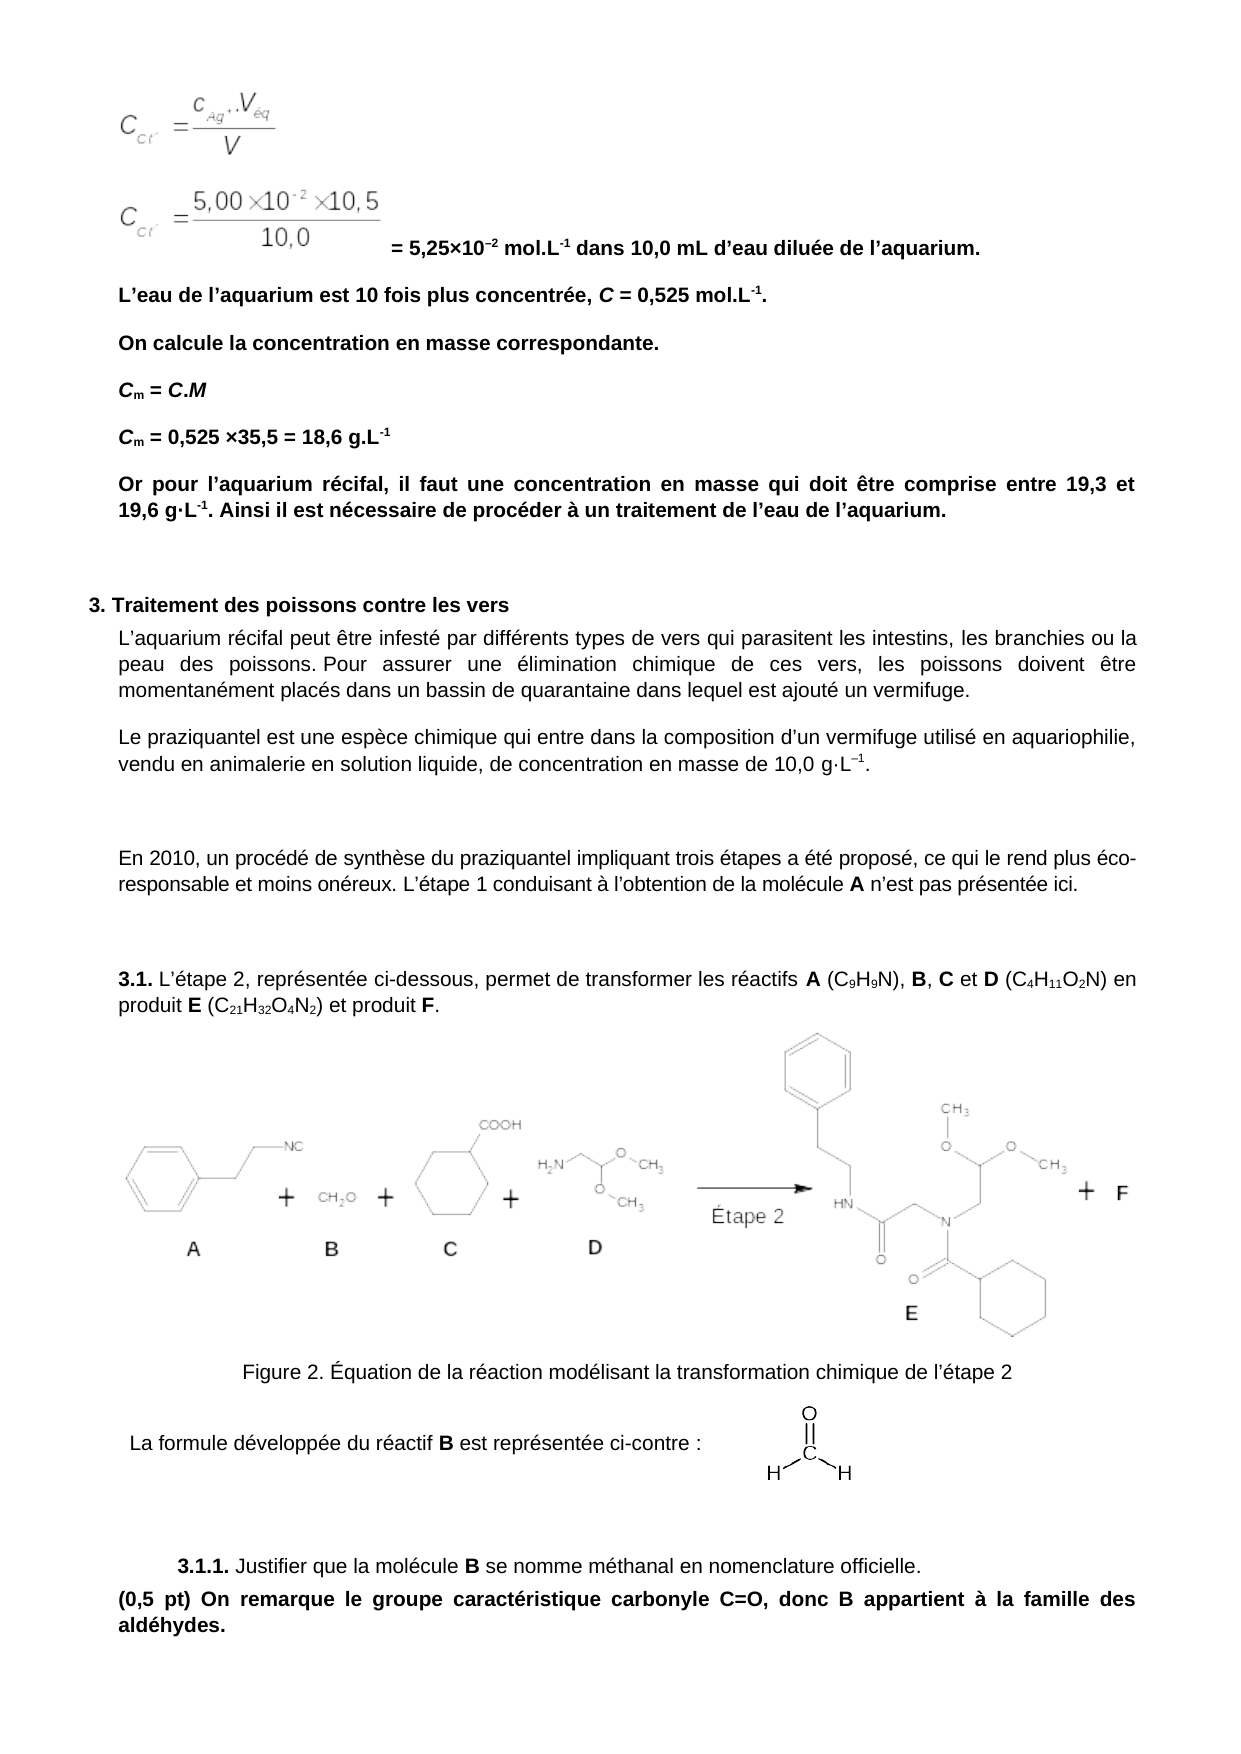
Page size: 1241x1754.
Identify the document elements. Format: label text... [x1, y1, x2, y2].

subtitle L’étape 2, représentée ci-dessous, permet de transformer les réactifs A (C9H9N), B, C et D (C4H11O2N) en produit E (C21H32O4N2) et produit F. [118, 967, 1137, 1017]
text En 2010, un procédé de synthèse du praziquantel impliquant trois étapes a été proposé, ce qui le rend plus éco-responsable et moins onéreux. L’étape 1 conduisant à l’obtention de la molécule A n’est pas présentée ici. [118, 846, 1137, 896]
text (0,5 pt) On remarque le groupe caractéristique carbonyle C=O, donc B appartient à la famille des aldéhydes. [118, 1587, 1137, 1637]
table_header La formule développée du réactif B est représentée ci-contre : [118, 1403, 755, 1507]
subtitle Justifier que la molécule B se nomme méthanal en nomenclature officielle. [177, 1554, 1137, 1578]
text Cm = C.M [118, 378, 1137, 402]
text Le praziquantel est une espèce chimique qui entre dans la composition d’un vermifuge utilisé en aquariophilie, vendu en animalerie en solution liquide, de concentration en masse de 10,0 g·L–1. [118, 725, 1137, 776]
text L’aquarium récifal peut être infesté par différents types de vers qui parasitent les intestins, les branchies ou la peau des poissons. Pour assurer une élimination chimique de ces vers, les poissons doivent être momentanément placés dans un bassin de quarantaine dans lequel est ajouté un vermifuge. [118, 625, 1137, 702]
text = 5,25×10–2 mol.L-1 dans 10,0 mL d’eau diluée de l’aquarium. [118, 182, 1137, 260]
text Or pour l’aquarium récifal, il faut une concentration en masse qui doit être comprise entre 19,3 et 19,6 g·L-1. Ainsi il est nécessaire de procéder à un traitement de l’eau de l’aquarium. [118, 472, 1137, 522]
table_header [755, 1403, 1125, 1507]
text Figure 2. Équation de la réaction modélisant la transformation chimique de l’étape 2 [118, 1359, 1137, 1383]
text On calcule la concentration en masse correspondante. [118, 330, 1137, 354]
text Cm = 0,525 ×35,5 = 18,6 g.L-1 [118, 425, 1137, 449]
subtitle Traitement des poissons contre les vers [88, 593, 1137, 617]
text L’eau de l’aquarium est 10 fois plus concentrée, C = 0,525 mol.L-1. [118, 283, 1137, 307]
